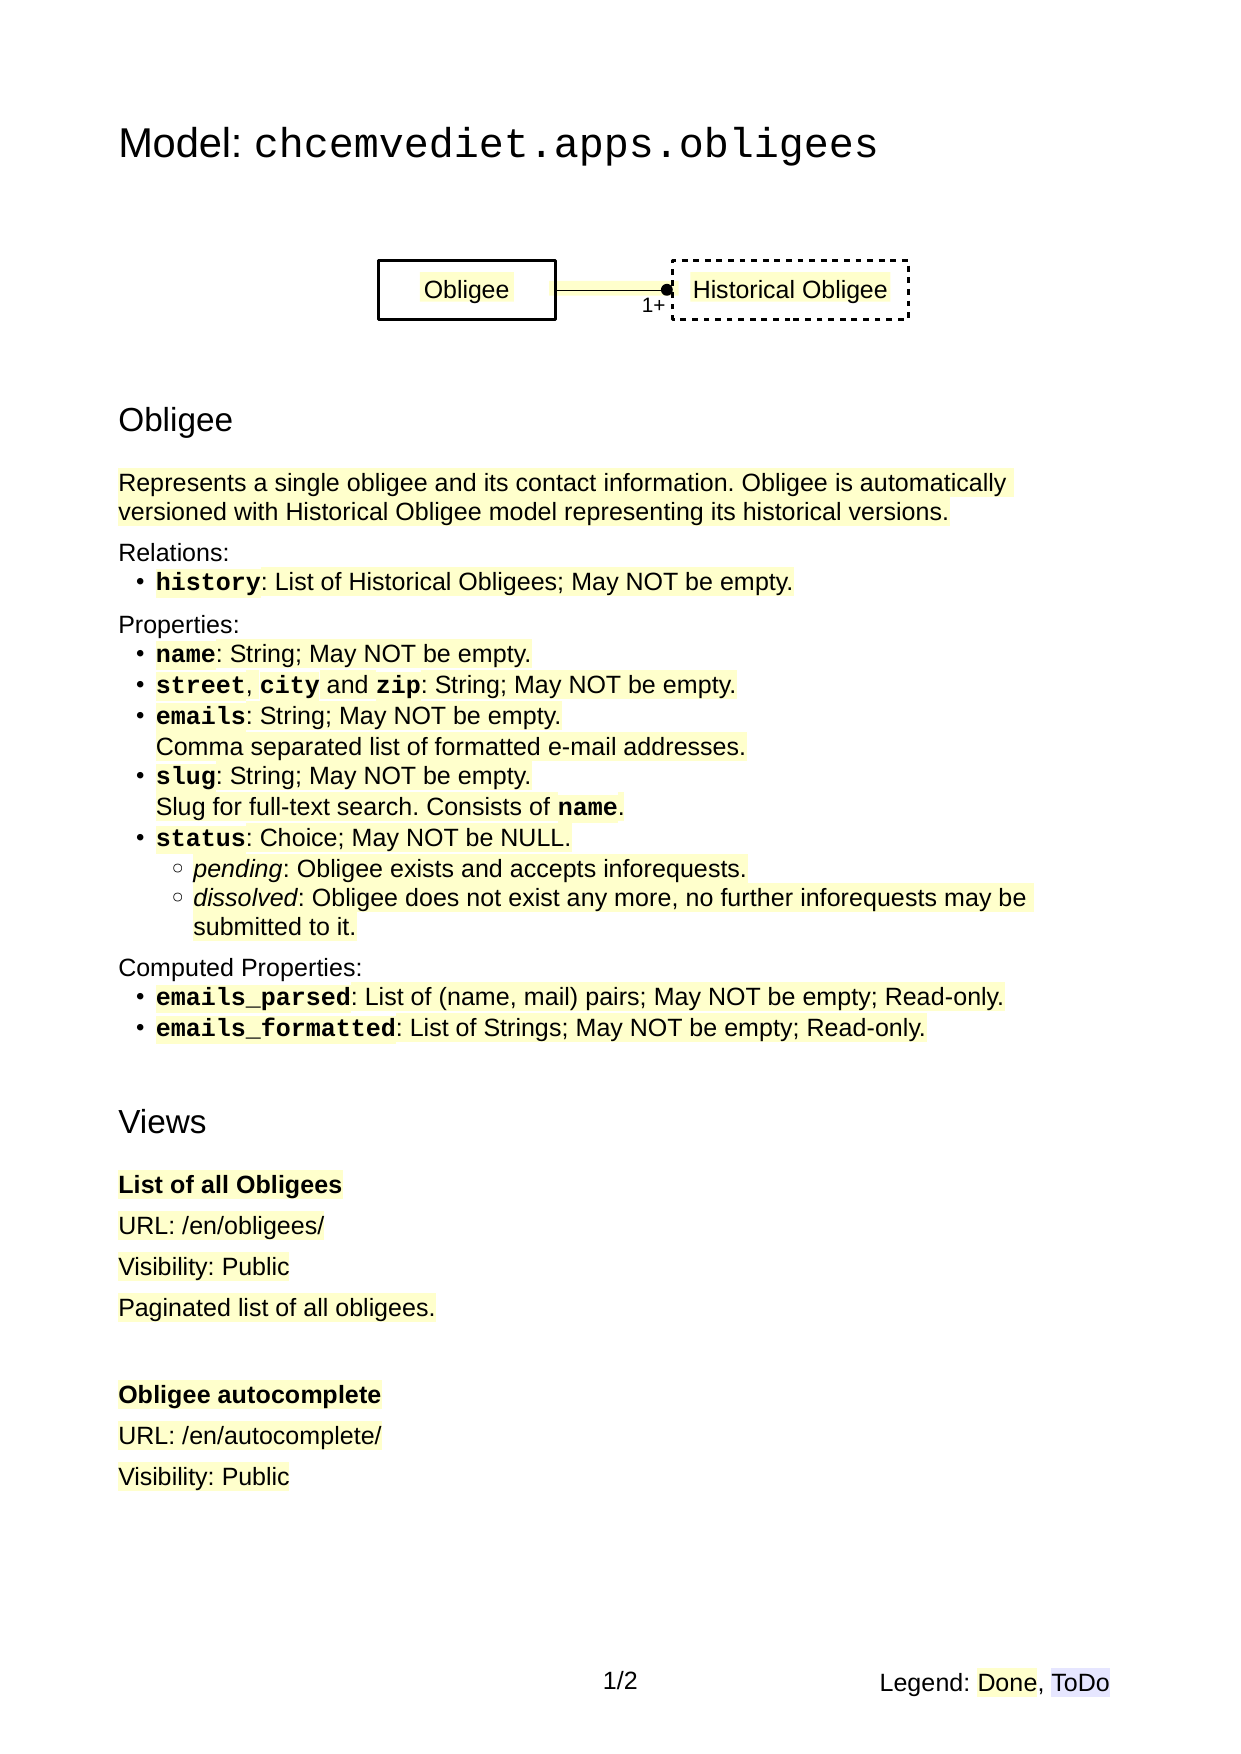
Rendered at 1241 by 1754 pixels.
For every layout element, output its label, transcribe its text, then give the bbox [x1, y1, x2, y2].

text Relations: [118, 538, 1122, 567]
list emails_parsed: List of (name, mail) pairs; May NOT be empty; Read-only. [351, 982, 1122, 1013]
text Legend: Done, ToDo [1037, 1668, 1051, 1697]
list history: List of Historical Obligees; May NOT be empty. [136, 567, 261, 598]
text Legend: Done, ToDo [879, 1668, 977, 1697]
list emails: String; May NOT be empty. Comma separated list of formatted e-mail addresses. [246, 701, 1122, 761]
list emails_formatted: List of Strings; May NOT be empty; Read-only. [136, 1013, 396, 1044]
subtitle List of all Obligees [343, 1170, 1122, 1199]
list dissolved: Obligee does not exist any more, no further inforequests may be submitted to it. [357, 883, 1122, 941]
list name: String; May NOT be empty. [216, 639, 1122, 670]
list status: Choice; May NOT be NULL. [246, 823, 1122, 854]
text Represents a single obligee and its contact information. Obligee is automatically versioned with Historical Obligee model representing its historical versions. [950, 468, 1122, 526]
text Visibility: Public [289, 1462, 1122, 1491]
text Paginated list of all obligees. [436, 1293, 1122, 1322]
subtitle Views [118, 1102, 1122, 1141]
text URL: /en/autocomplete/ [382, 1421, 1122, 1450]
subtitle Model: chcemvediet.apps.obligees [118, 118, 1122, 169]
list emails_parsed: List of (name, mail) pairs; May NOT be empty; Read-only. [136, 982, 351, 1013]
list status: Choice; May NOT be NULL. [136, 823, 246, 854]
list emails_formatted: List of Strings; May NOT be empty; Read-only. [396, 1013, 1122, 1044]
list slug: String; May NOT be empty. Slug for full-text search. Consists of name. [136, 761, 558, 823]
list history: List of Historical Obligees; May NOT be empty. [261, 567, 1122, 598]
subtitle Obligee [118, 400, 1122, 438]
list street, city and zip: String; May NOT be empty. [136, 670, 246, 701]
text Properties: [118, 610, 1122, 639]
list slug: String; May NOT be empty. Slug for full-text search. Consists of name. [216, 761, 1122, 823]
list name: String; May NOT be empty. [136, 639, 216, 670]
list pending: Obligee exists and accepts inforequests. [748, 854, 1122, 883]
text Computed Properties: [118, 953, 1122, 982]
subtitle Obligee autocomplete [382, 1380, 1122, 1409]
list emails: String; May NOT be empty. Comma separated list of formatted e-mail addresses. [136, 701, 246, 761]
text Visibility: Public [289, 1252, 1122, 1281]
text URL: /en/obligees/ [324, 1211, 1122, 1240]
list street, city and zip: String; May NOT be empty. [421, 670, 1122, 701]
